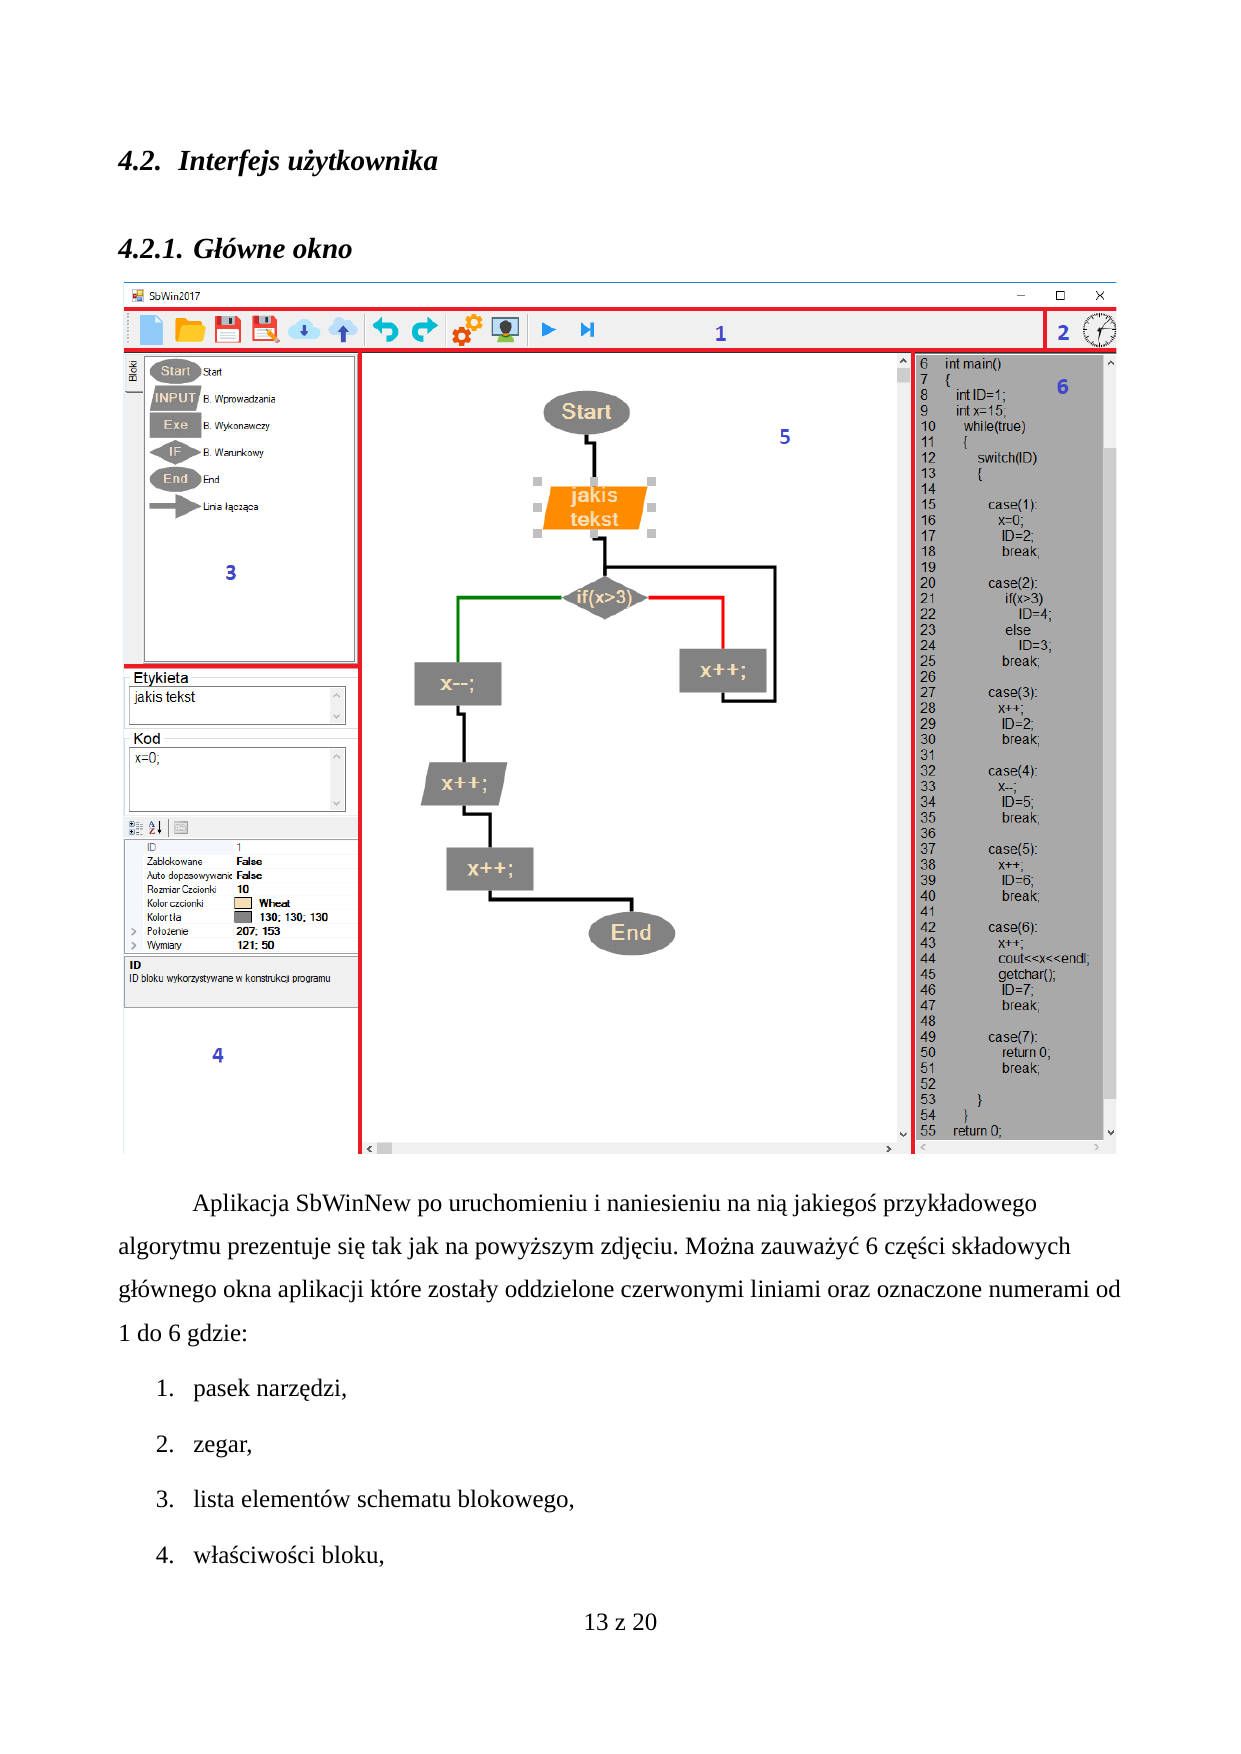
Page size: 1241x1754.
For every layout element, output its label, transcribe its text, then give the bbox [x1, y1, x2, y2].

list pasek narzędzi, [156, 1373, 1122, 1402]
list właściwości bloku, [156, 1540, 1122, 1569]
subtitle Główne okno [118, 231, 1122, 264]
list zegar, [156, 1429, 1122, 1458]
table_header [118, 277, 1122, 1188]
text Aplikacja SbWinNew po uruchomieniu i naniesieniu na nią jakiegoś przykładowego algorytmu prezentuje się tak jak na powyższym zdjęciu. Można zauważyć 6 części składowych głównego okna aplikacji które zostały oddzielone czerwonymi liniami oraz oznaczone numerami od 1 do 6 gdzie: [118, 1188, 1122, 1346]
list lista elementów schematu blokowego, [156, 1484, 1122, 1513]
subtitle Interfejs użytkownika [118, 143, 1122, 177]
